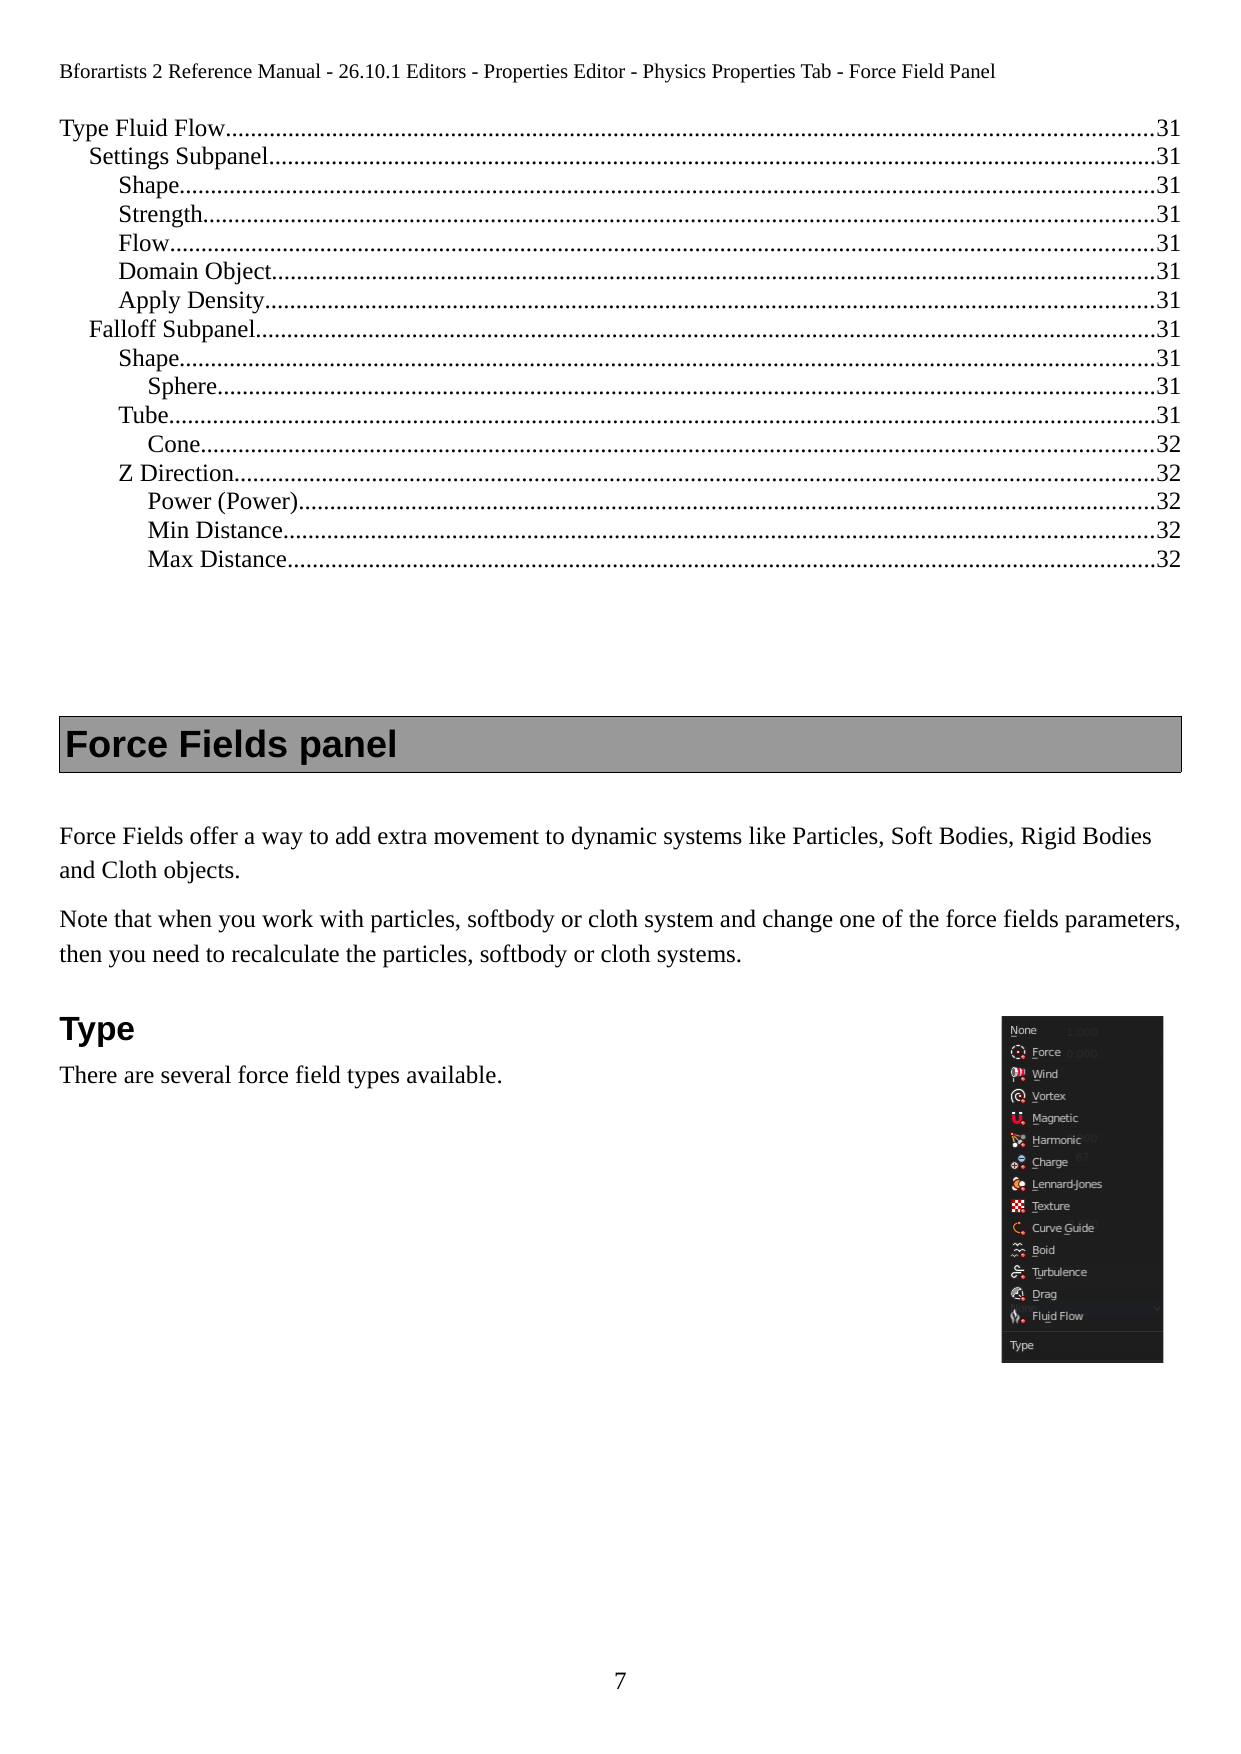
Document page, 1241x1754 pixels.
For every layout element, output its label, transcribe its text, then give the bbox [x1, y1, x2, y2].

text Z Direction 32 [118, 458, 1181, 486]
text Strength 31 [118, 199, 1181, 228]
table_header Force Fields panel [60, 717, 1181, 772]
text There are several force field types available. [59, 1060, 1001, 1088]
text Falloff Subpanel 31 [88, 314, 1181, 343]
subtitle Type [59, 1009, 1181, 1047]
text Apply Density 31 [118, 285, 1181, 314]
text Flow 31 [118, 228, 1181, 256]
text Power (Power) 32 [147, 486, 1181, 515]
text Sphere 31 [147, 371, 1181, 400]
text Shape 31 [118, 343, 1181, 371]
text Note that when you work with particles, softbody or cloth system and change one of the force fields parameters, then you need to recalculate the particles, softbody or cloth systems. [59, 904, 1181, 967]
picture [1001, 1016, 1164, 1363]
text Cone 32 [147, 429, 1181, 458]
text Tube 31 [118, 400, 1181, 429]
text Settings Subpanel 31 [88, 141, 1181, 170]
text Type Fluid Flow 31 [59, 113, 1181, 141]
text Min Distance 32 [147, 515, 1181, 544]
text Max Distance 32 [147, 544, 1181, 573]
text Shape 31 [118, 170, 1181, 199]
text Force Fields offer a way to add extra movement to dynamic systems like Particles, Soft Bodies, Rigid Bodies and Cloth objects. [59, 821, 1181, 884]
text Domain Object 31 [118, 256, 1181, 285]
